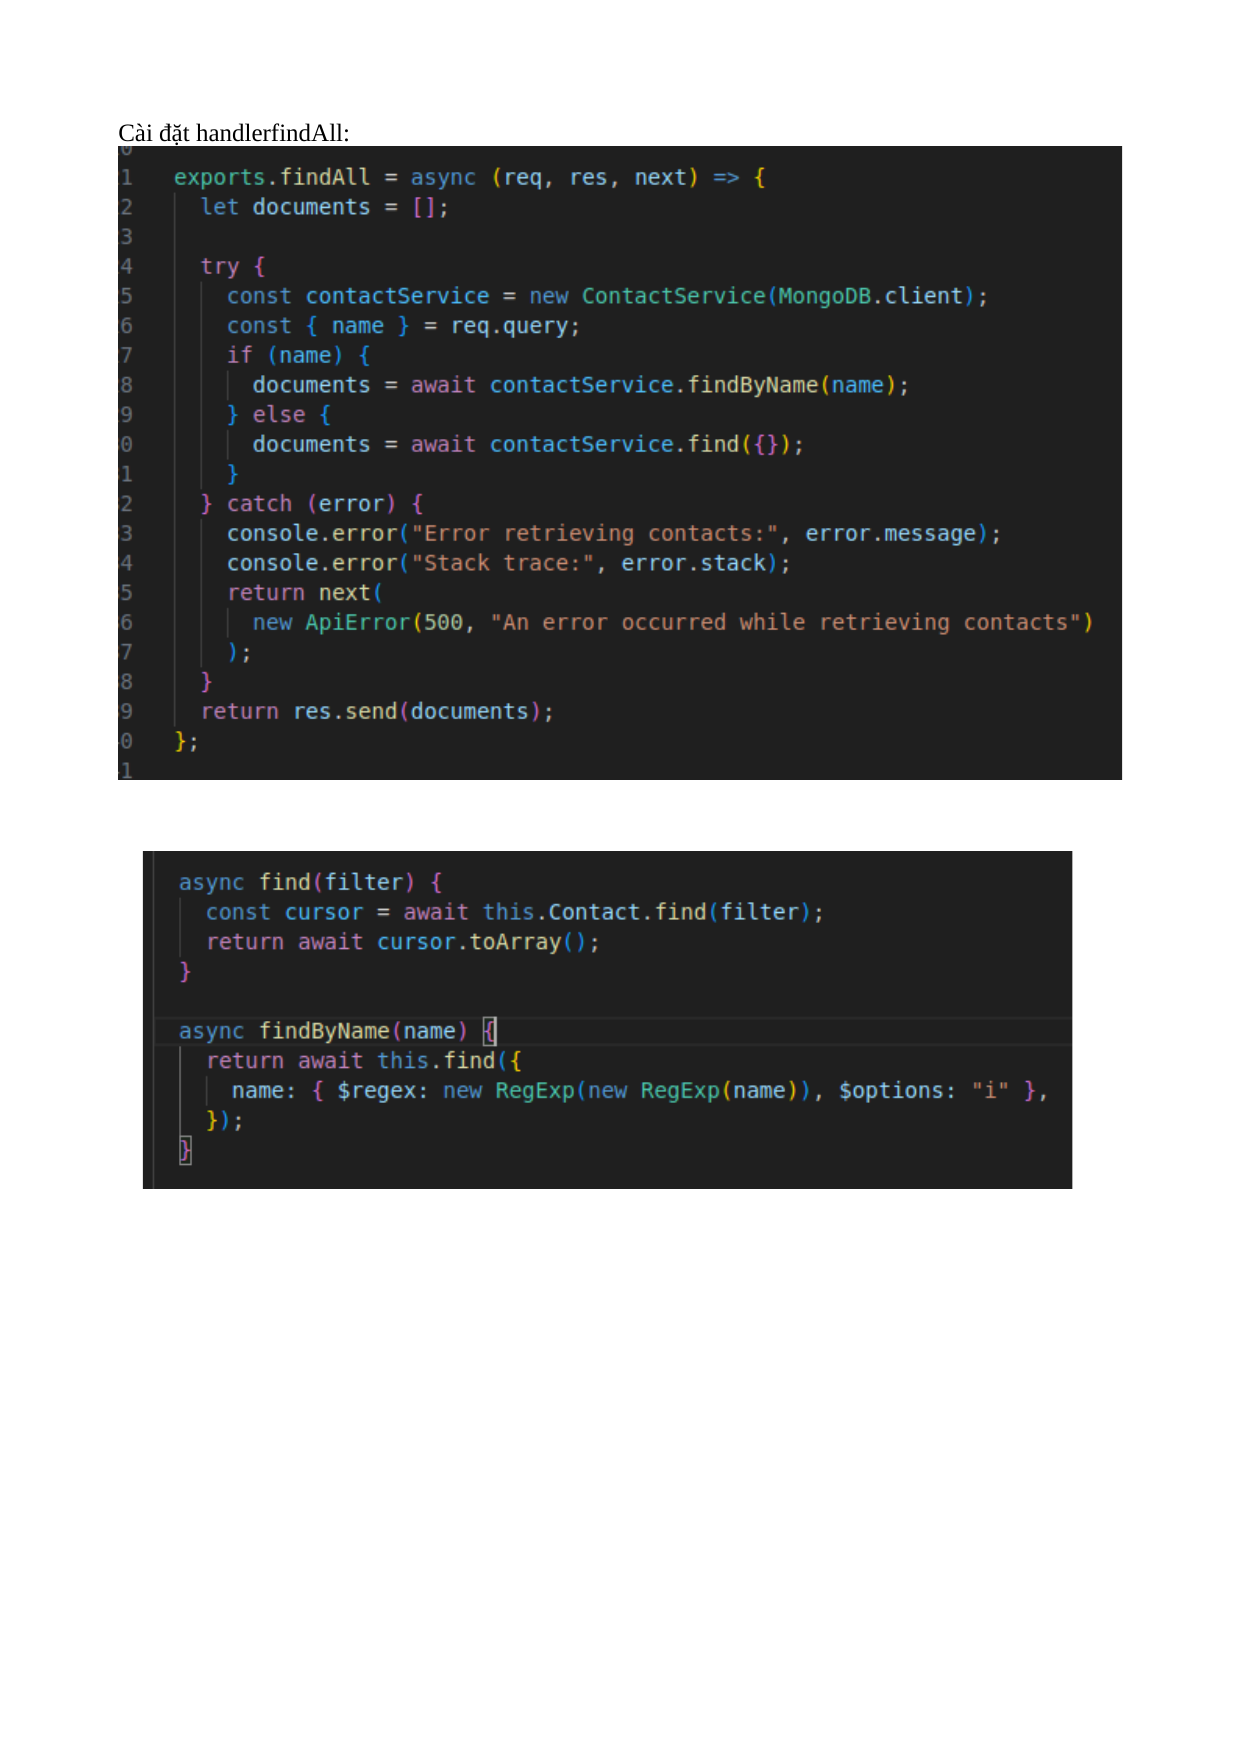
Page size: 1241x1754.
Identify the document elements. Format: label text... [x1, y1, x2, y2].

picture [142, 851, 1073, 1189]
text Cài đặt handlerfindAll: [118, 118, 1122, 146]
picture [118, 146, 1123, 780]
